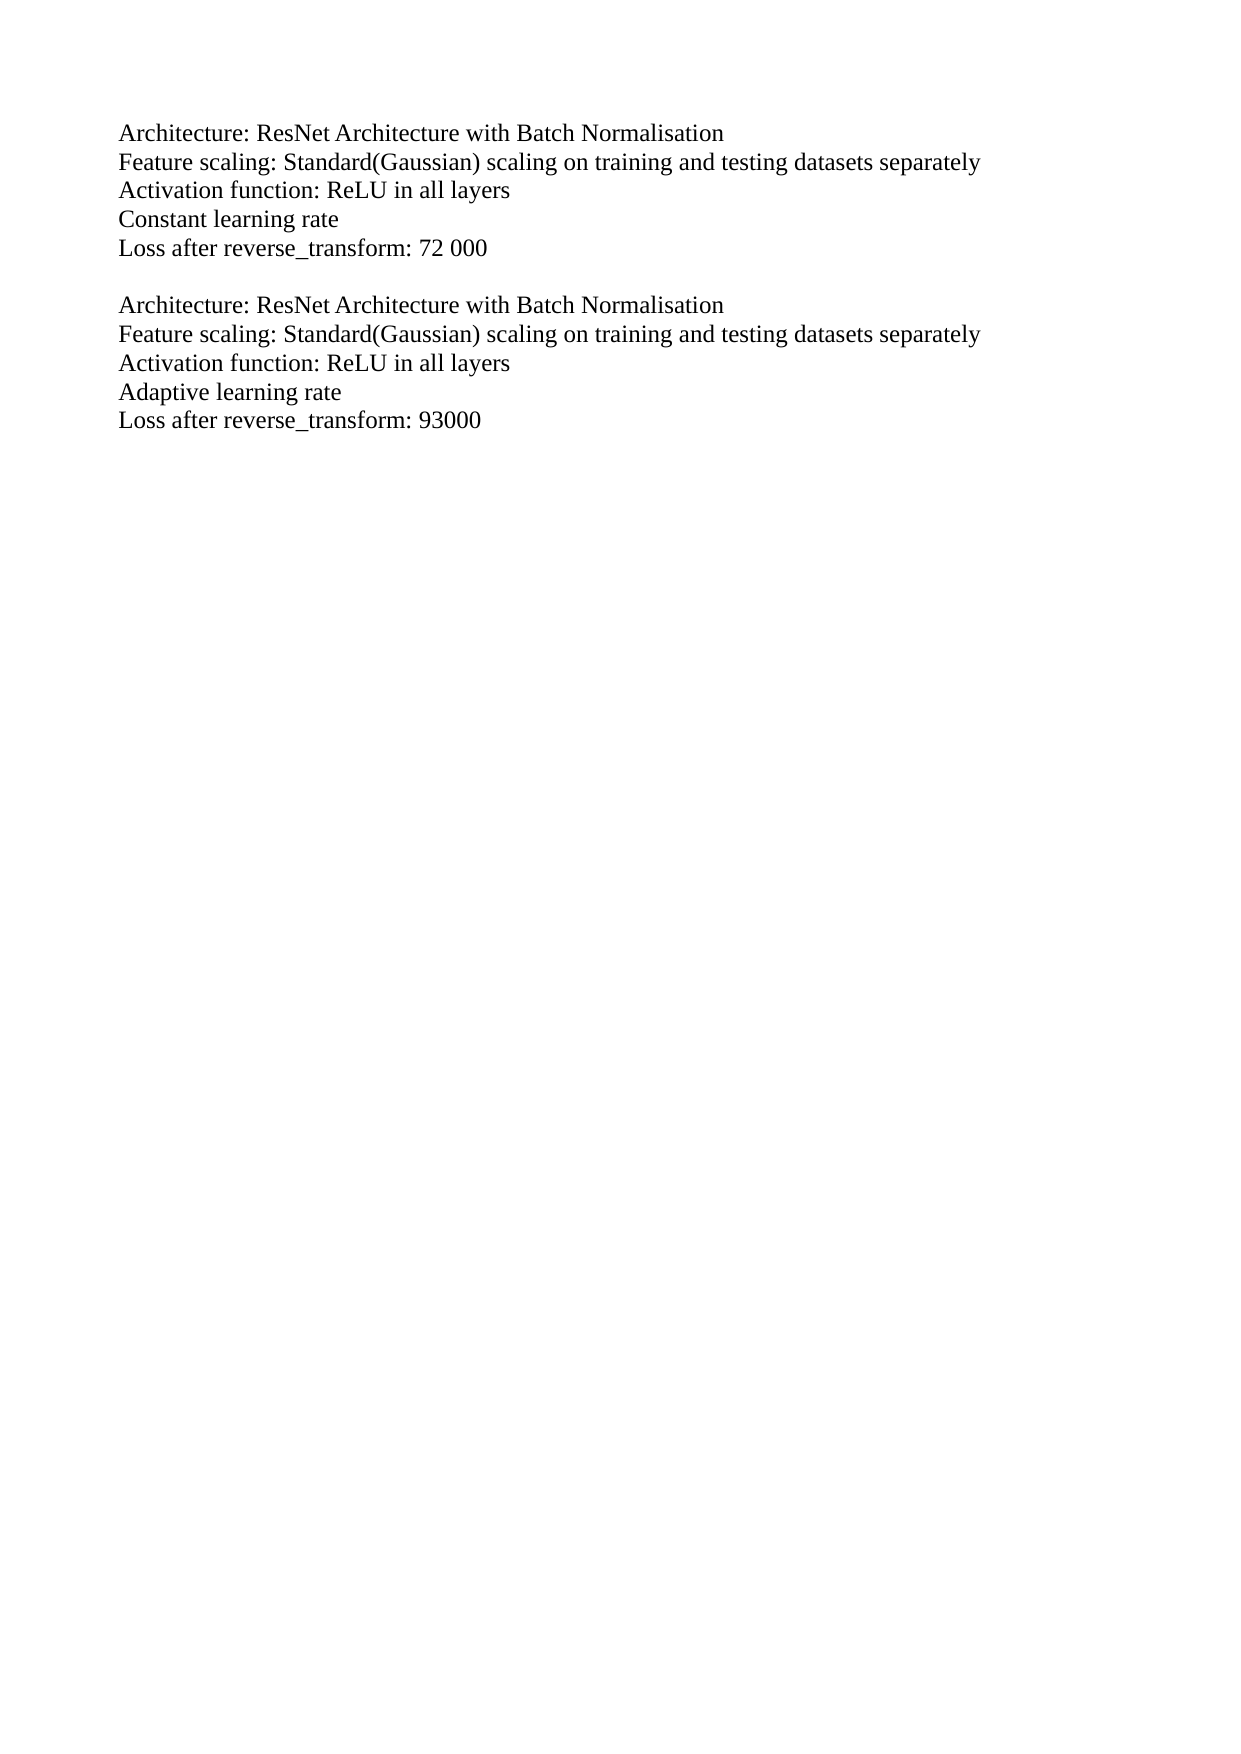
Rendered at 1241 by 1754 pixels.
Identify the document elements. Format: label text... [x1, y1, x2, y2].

text Loss after reverse_transform: 93000 [118, 406, 1122, 434]
text Loss after reverse_transform: 72 000 [118, 233, 1122, 262]
text Constant learning rate [118, 204, 1122, 233]
text Architecture: ResNet Architecture with Batch Normalisation [118, 291, 1122, 319]
text Feature scaling: Standard(Gaussian) scaling on training and testing datasets separately [118, 147, 1122, 176]
text Activation function: ReLU in all layers [118, 176, 1122, 204]
text Adaptive learning rate [118, 377, 1122, 406]
text Feature scaling: Standard(Gaussian) scaling on training and testing datasets separately [118, 319, 1122, 348]
text Architecture: ResNet Architecture with Batch Normalisation [118, 118, 1122, 147]
text Activation function: ReLU in all layers [118, 348, 1122, 377]
